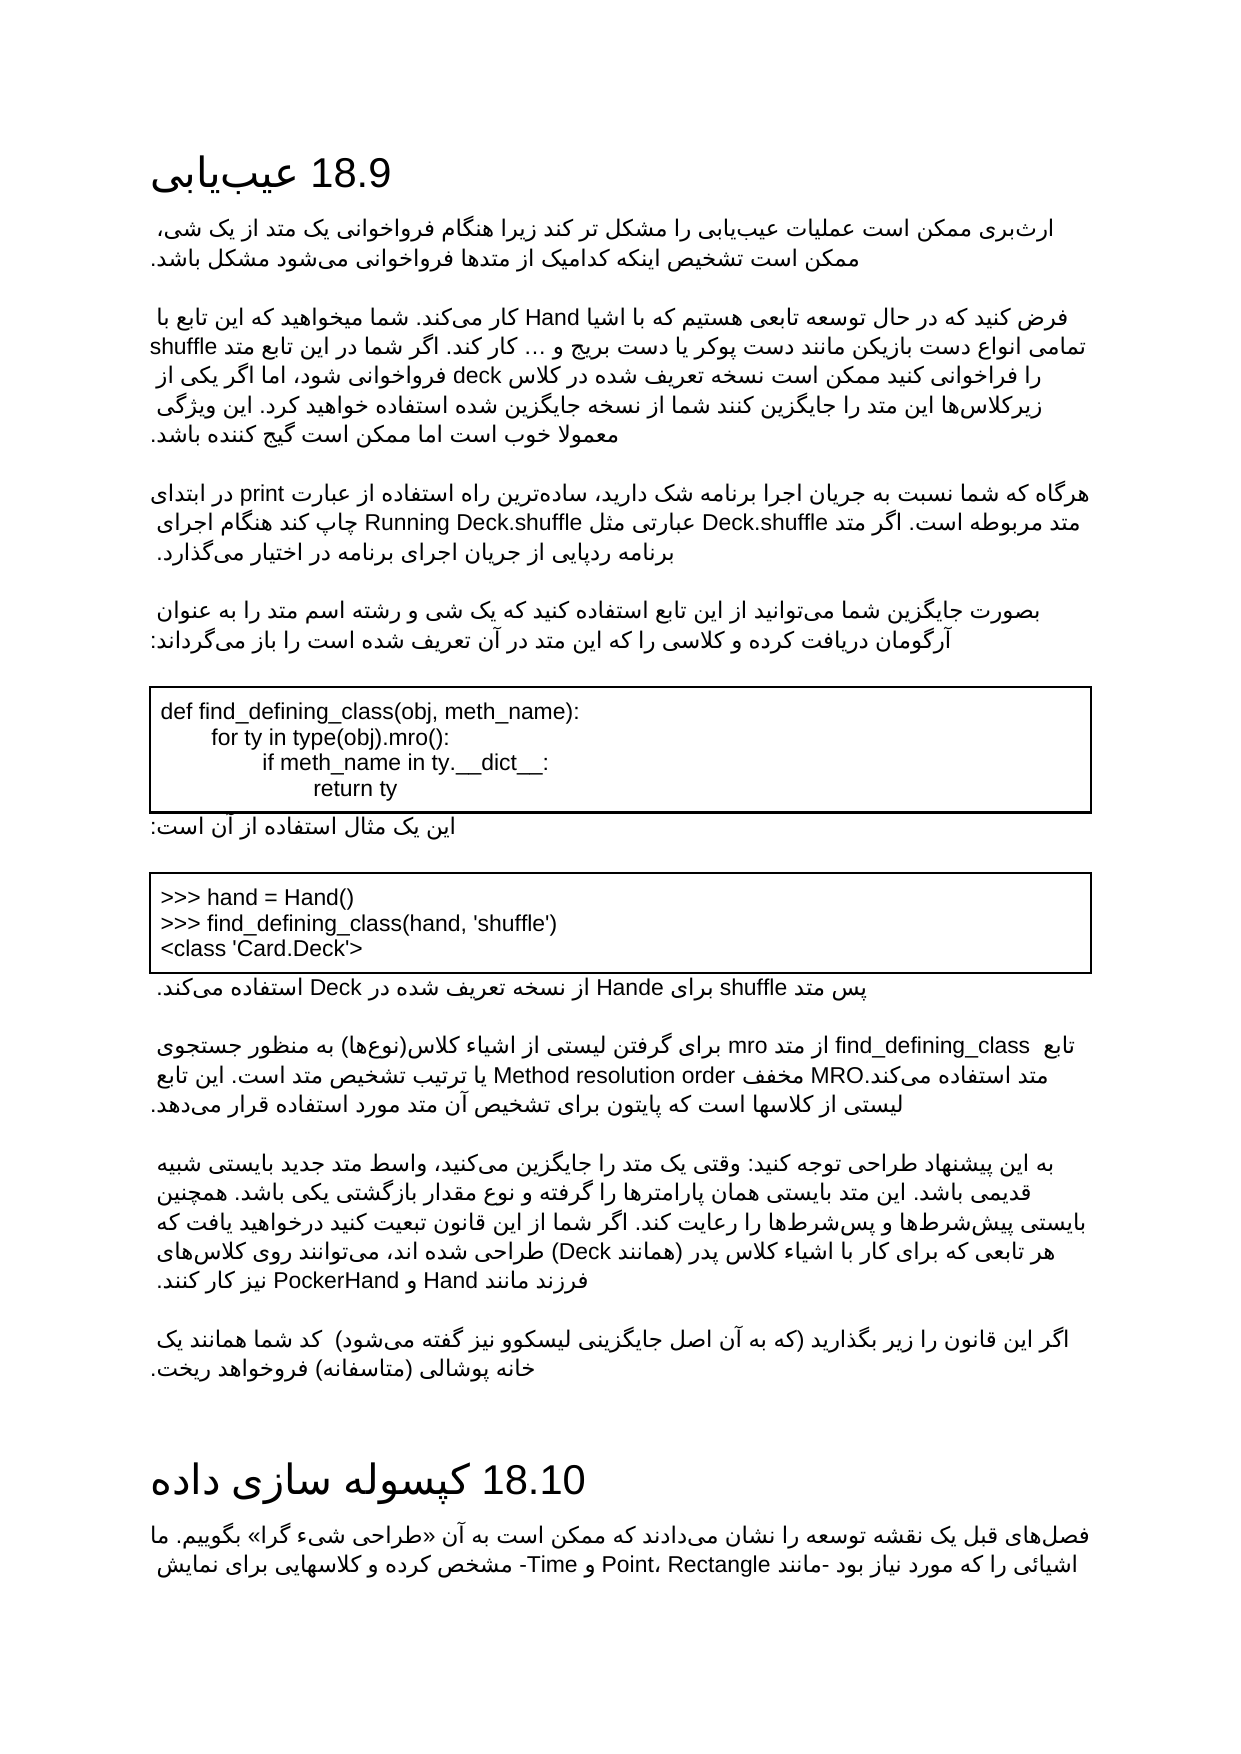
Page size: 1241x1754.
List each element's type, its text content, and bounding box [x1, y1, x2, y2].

text فصل‌های قبل یک نقشه توسعه را نشان می‌دادند که ممکن است به آن «طراحی شیء گرا» بگوییم. ما اشیائی را که مورد نیاز بود -مانند Point، Rectangle و Time- مشخص کرده و کلاسهایی برای نمایش آنها تعریف کردیم. در هر یک از این حالات یک ارتباط میان شی و موجودیتی در دنیای واقعی(یا حداقل در دنیای ریاضی) وجود داشت. [150, 1522, 1091, 1577]
text فرض کنید که در حال توسعه تابعی هستیم که با اشیا Hand کار می‌کند. شما میخواهید که این تابع با تمامی انواع دست بازیکن مانند دست پوکر یا دست بریج و … کار کند. اگر شما در این تابع متد shuffle را فراخوانی کنید ممکن است نسخه تعریف شده در کلاس deck فرواخوانی شود، اما اگر یکی از زیرکلاس‌ها این متد را جایگزین کنند شما از نسخه جایگزین شده استفاده خواهید کرد. این ویژگی معمولا خوب است اما ممکن است گیج کننده باشد. [150, 304, 1091, 447]
text تابع find_defining_class از متد mro برای گرفتن لیستی از اشیاء کلاس(نوع‌ها) به منظور جستجوی متد استفاده می‌کند.MRO مخفف Method resolution order یا ترتیب تشخیص متد است. این تابع لیستی از کلاسها است که پایتون برای تشخیص آن متد مورد استفاده قرار می‌دهد. [150, 1033, 1091, 1117]
text اگر این قانون را زیر بگذارید (که به آن اصل جایگزینی لیسکوو نیز گفته می‌شود) کد شما همانند یک خانه پوشالی (متاسفانه) فروخواهد ریخت. [150, 1327, 1091, 1382]
text این یک مثال استفاده از آن است: [150, 814, 1091, 839]
text پس متد shuffle برای Hande از نسخه تعریف شده در Deck استفاده می‌کند. [150, 974, 1091, 1000]
subtitle 18.10 کپسوله سازی داده [150, 1456, 1091, 1503]
table_header def find_defining_class(obj, meth_name): for ty in type(obj).mro(): if meth_name in ty.__dict__: return ty [151, 688, 1090, 811]
text به این پیشنهاد طراحی توجه کنید: وقتی یک متد را جایگزین می‌کنید، واسط متد جدید بایستی شبیه قدیمی باشد. این متد بایستی همان پارامترها را گرفته و نوع مقدار بازگشتی یکی باشد. همچنین بایستی پیش‌شرط‌ها و پس‌شرط‌ها را رعایت کند. اگر شما از این قانون تبعیت کنید درخواهید یافت که هر تابعی که برای کار با اشیاء کلاس پدر (همانند Deck) طراحی شده اند، می‌توانند روی کلاس‌های فرزند مانند Hand و PockerHand نیز کار کنند. [150, 1150, 1091, 1293]
subtitle 18.9 عیب‌یابی [150, 150, 1091, 197]
text هرگاه که شما نسبت به جریان اجرا برنامه شک دارید، ساده‌ترین راه استفاده از عبارت print در ابتدای متد مربوطه است. اگر متد Deck.shuffle عبارتی مثل Running Deck.shuffle چاپ کند هنگام اجرای برنامه ردپایی از جریان اجرای برنامه در اختیار می‌گذارد. [150, 480, 1091, 565]
text بصورت جایگزین شما می‌توانید از این تابع استفاده کنید که یک شی و رشته اسم متد را به عنوان آرگومان دریافت کرده و کلاسی را که این متد در آن تعریف شده است را باز می‌گرداند: [150, 598, 1091, 653]
text ارث‌بری ممکن است عملیات عیب‌یابی را مشکل تر کند زیرا هنگام فرواخوانی یک متد از یک شی، ممکن است تشخیص اینکه کدامیک از متد‌ها فرواخوانی می‌شود مشکل باشد. [150, 216, 1091, 271]
table_header >>> hand = Hand() >>> find_defining_class(hand, 'shuffle') <class 'Card.Deck'> [151, 874, 1090, 972]
